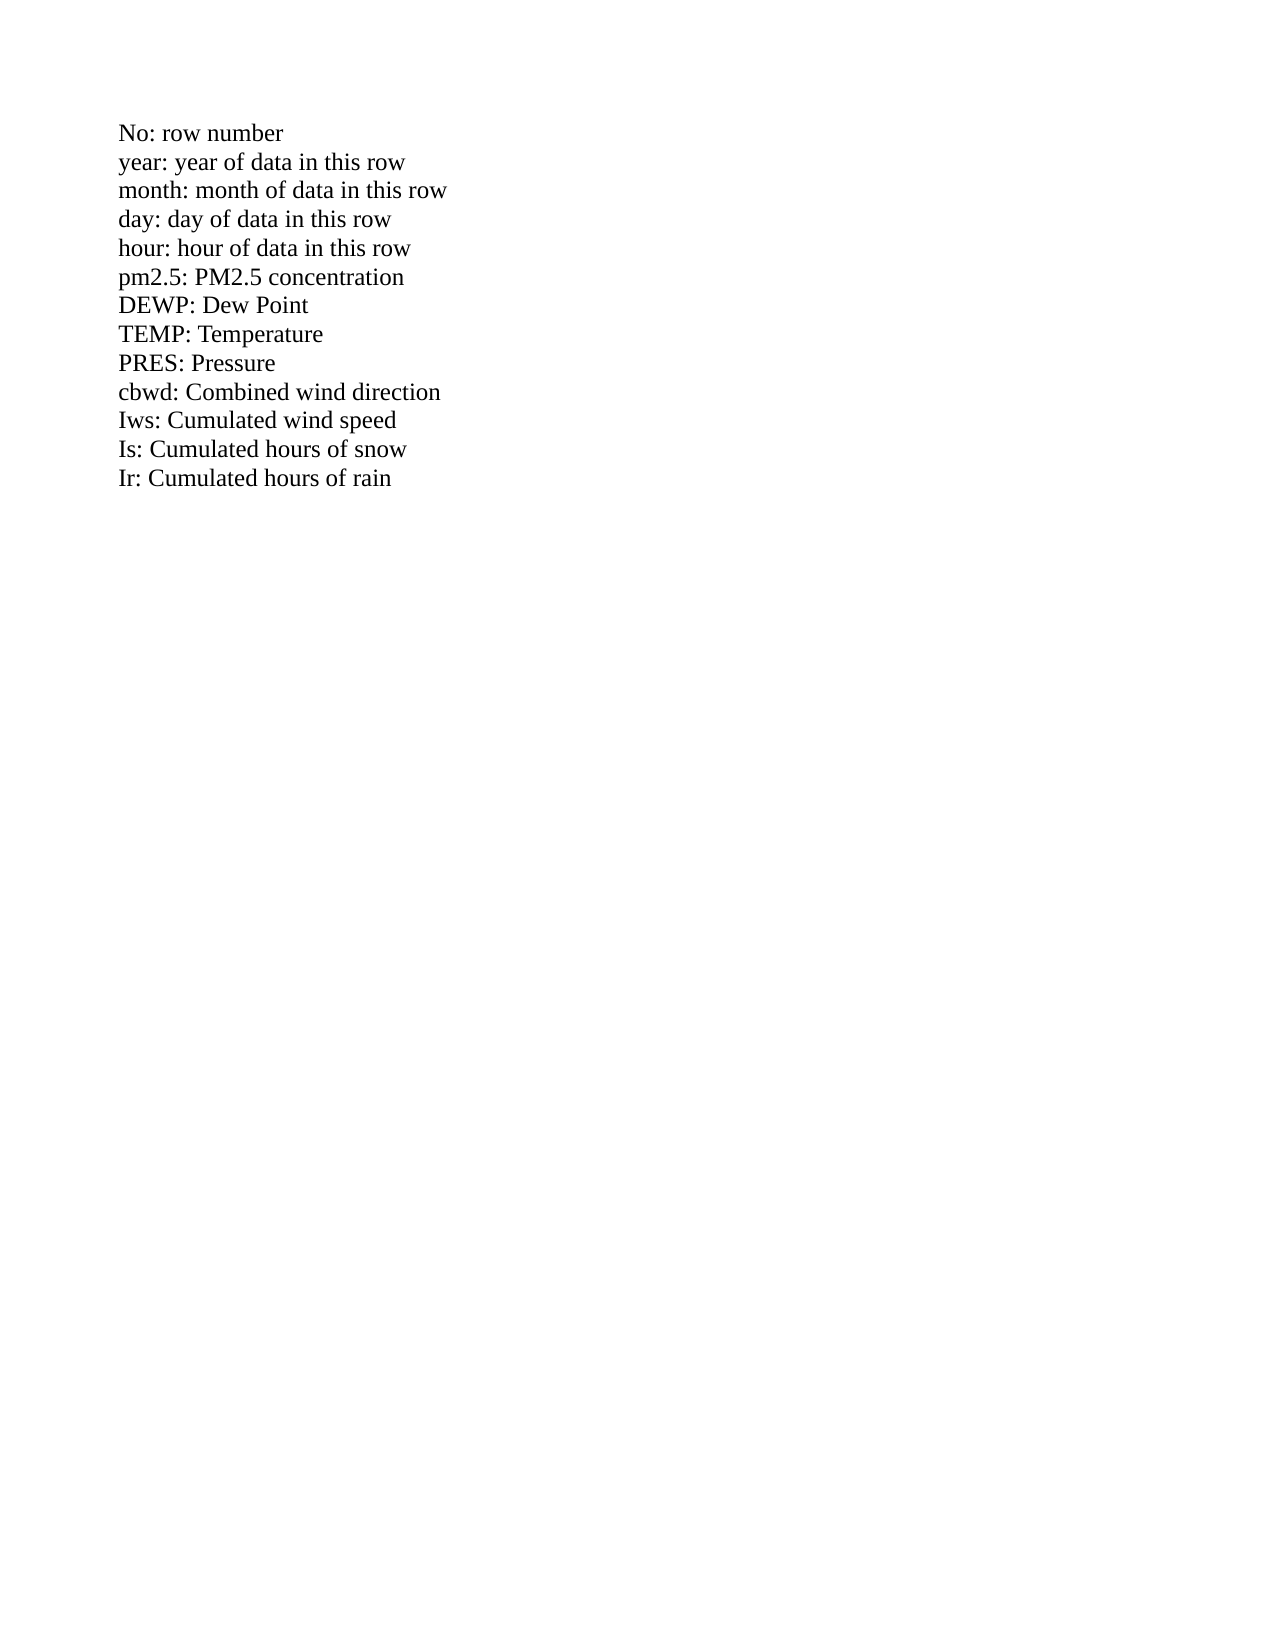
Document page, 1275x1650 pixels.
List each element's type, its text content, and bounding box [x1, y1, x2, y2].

text No: row number year: year of data in this row month: month of data in this row day: day of data in this row hour: hour of data in this row pm2.5: PM2.5 concentration DEWP: Dew Point TEMP: Temperature PRES: Pressure cbwd: Combined wind direction Iws: Cumulated wind speed Is: Cumulated hours of snow Ir: Cumulated hours of rain [118, 118, 1157, 492]
